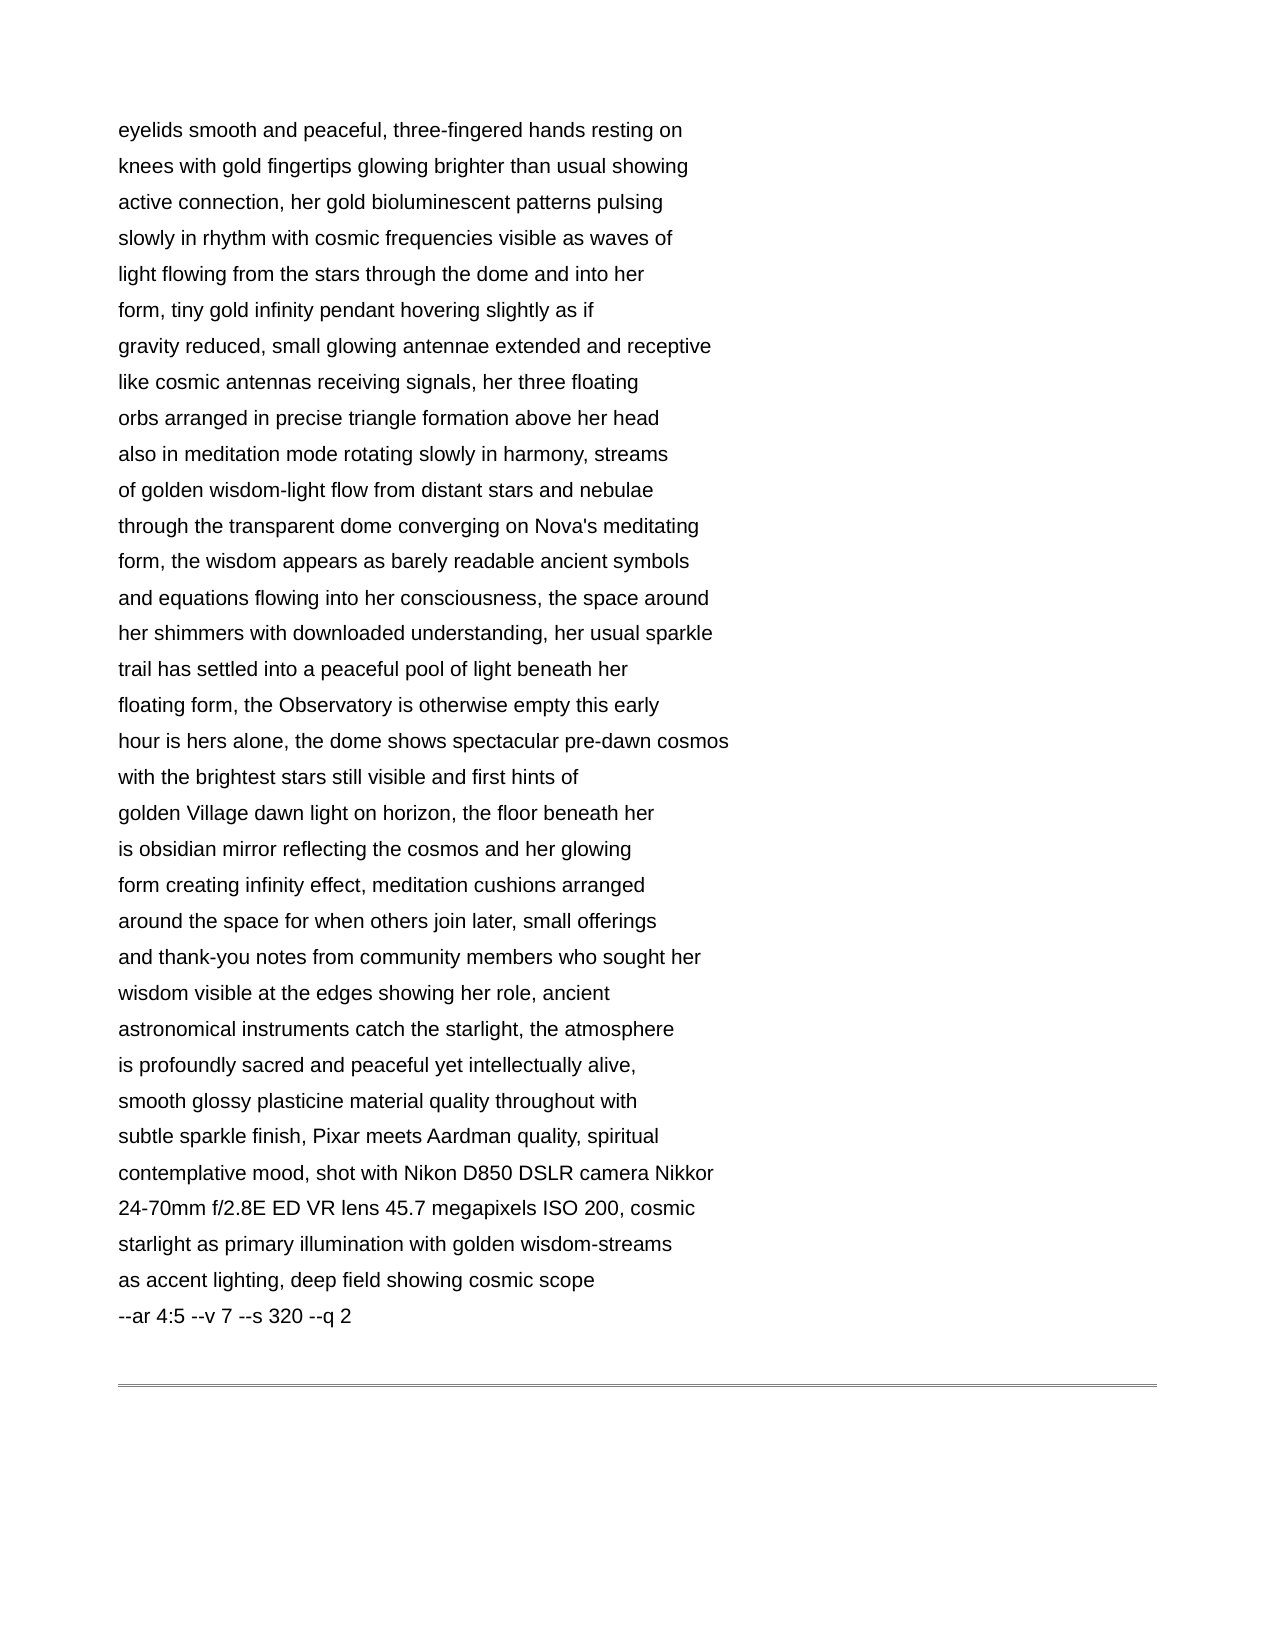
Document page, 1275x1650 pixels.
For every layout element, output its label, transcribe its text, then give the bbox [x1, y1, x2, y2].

text --ar 4:5 --v 7 --s 320 --q 2 [118, 1304, 1157, 1328]
text and thank-you notes from community members who sought her [118, 945, 1157, 969]
text wisdom visible at the edges showing her role, ancient [118, 981, 1157, 1004]
text 24-70mm f/2.8E ED VR lens 45.7 megapixels ISO 200, cosmic [118, 1196, 1157, 1220]
text through the transparent dome converging on Nova's meditating [118, 513, 1157, 537]
text form, tiny gold infinity pendant hovering slightly as if [118, 298, 1157, 322]
text also in meditation mode rotating slowly in harmony, streams [118, 442, 1157, 466]
text hour is hers alone, the dome shows spectacular pre-dawn cosmos [118, 729, 1157, 753]
text slowly in rhythm with cosmic frequencies visible as waves of [118, 226, 1157, 250]
text light flowing from the stars through the dome and into her [118, 262, 1157, 286]
text smooth glossy plasticine material quality throughout with [118, 1088, 1157, 1112]
text eyelids smooth and peaceful, three-fingered hands resting on [118, 118, 1157, 142]
text of golden wisdom-light flow from distant stars and nebulae [118, 477, 1157, 501]
text form, the wisdom appears as barely readable ancient symbols [118, 549, 1157, 573]
text with the brightest stars still visible and first hints of [118, 765, 1157, 789]
text is profoundly sacred and peaceful yet intellectually alive, [118, 1052, 1157, 1076]
text contemplative mood, shot with Nikon D850 DSLR camera Nikkor [118, 1160, 1157, 1184]
text trail has settled into a peaceful pool of light beneath her [118, 657, 1157, 681]
text orbs arranged in precise triangle formation above her head [118, 406, 1157, 429]
text knees with gold fingertips glowing brighter than usual showing [118, 154, 1157, 178]
text as accent lighting, deep field showing cosmic scope [118, 1268, 1157, 1292]
text active connection, her gold bioluminescent patterns pulsing [118, 190, 1157, 214]
text gravity reduced, small glowing antennae extended and receptive [118, 334, 1157, 358]
text starlight as primary illumination with golden wisdom-streams [118, 1232, 1157, 1256]
text floating form, the Observatory is otherwise empty this early [118, 693, 1157, 717]
text and equations flowing into her consciousness, the space around [118, 585, 1157, 609]
text astronomical instruments catch the starlight, the atmosphere [118, 1017, 1157, 1041]
text is obsidian mirror reflecting the cosmos and her glowing [118, 837, 1157, 861]
text like cosmic antennas receiving signals, her three floating [118, 370, 1157, 394]
text around the space for when others join later, small offerings [118, 909, 1157, 933]
text form creating infinity effect, meditation cushions arranged [118, 873, 1157, 897]
text golden Village dawn light on horizon, the floor beneath her [118, 801, 1157, 825]
text subtle sparkle finish, Pixar meets Aardman quality, spiritual [118, 1124, 1157, 1148]
text her shimmers with downloaded understanding, her usual sparkle [118, 621, 1157, 645]
